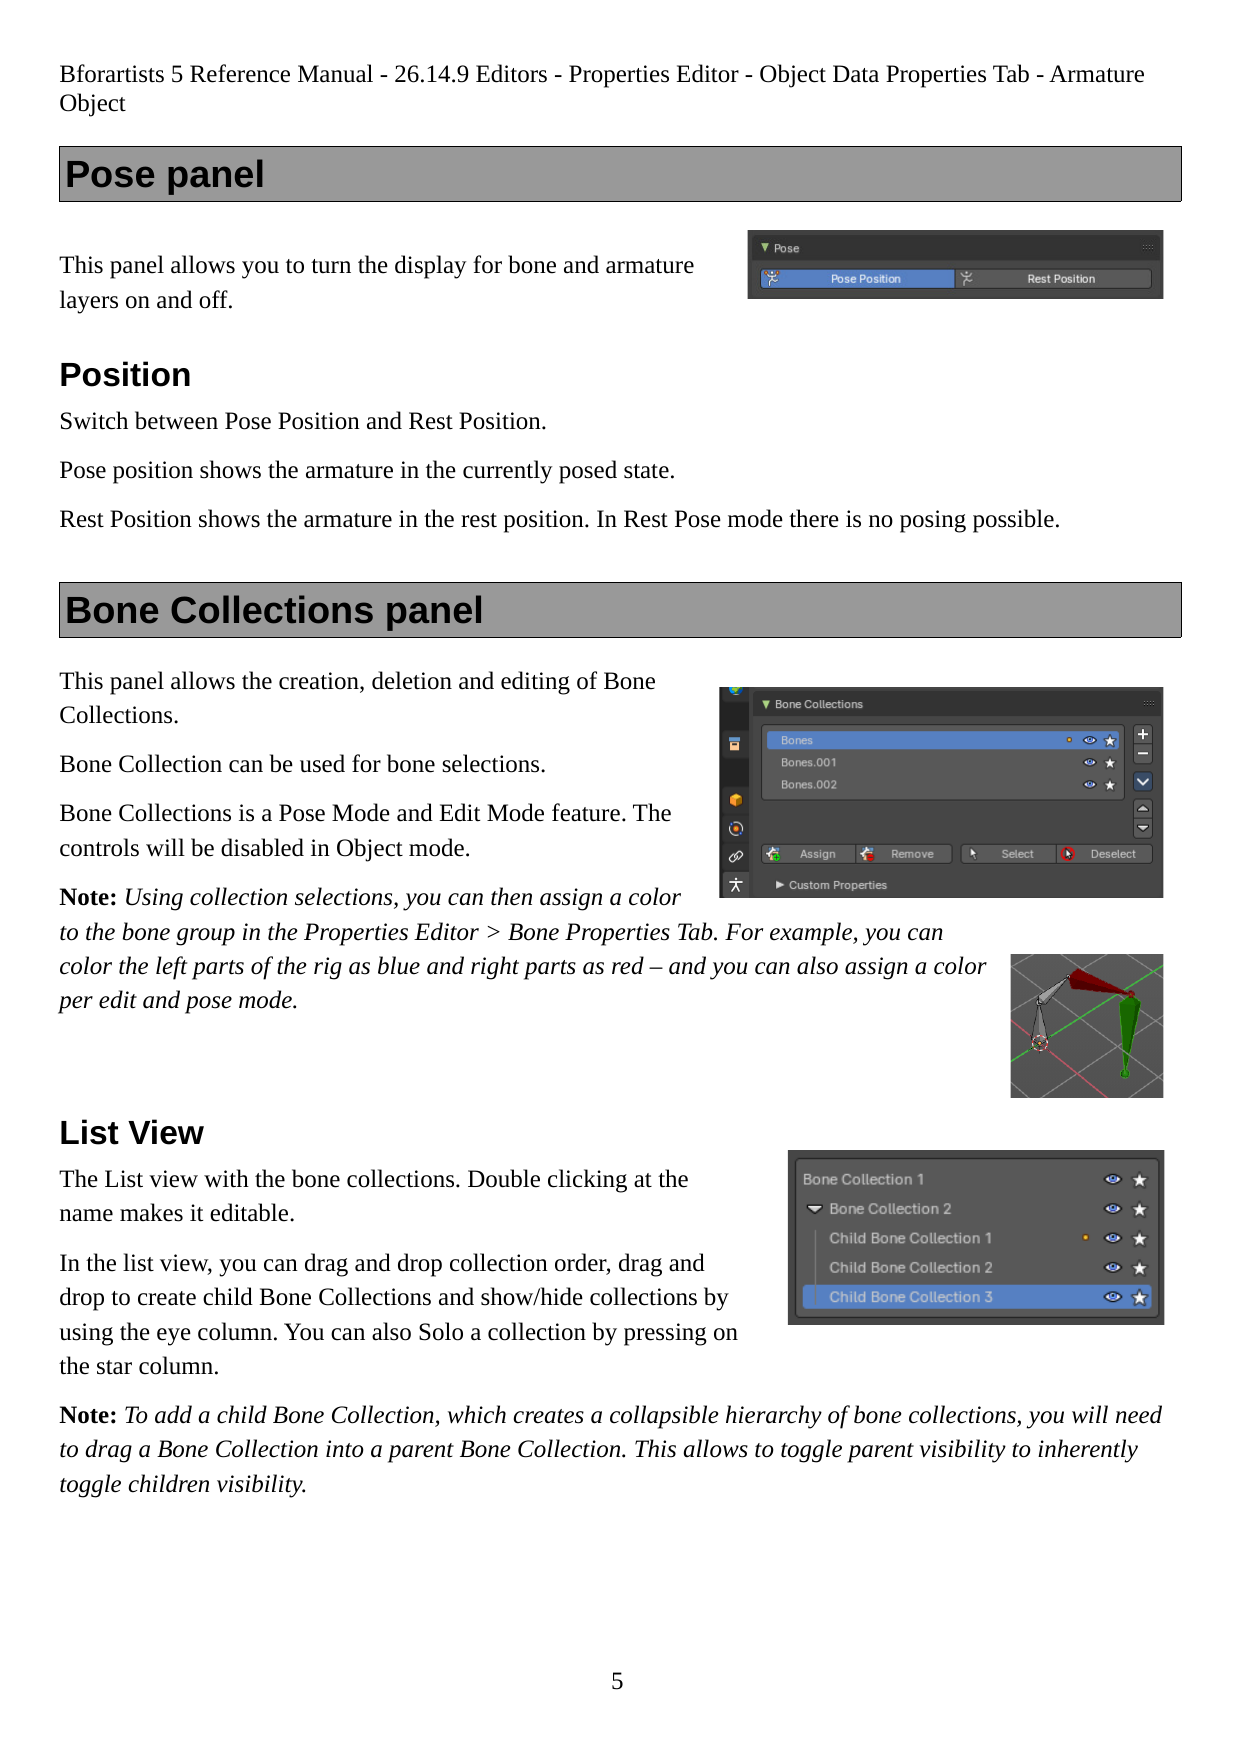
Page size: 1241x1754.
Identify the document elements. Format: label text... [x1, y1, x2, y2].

text This panel allows you to turn the display for bone and armature layers on and off. [59, 250, 1181, 314]
text Switch between Pose Position and Rest Position. [59, 406, 1181, 435]
subtitle Position [59, 355, 1181, 393]
text In the list view, you can drag and drop collection order, drag and drop to create child Bone Collections and show/hide collections by using the eye column. You can also Solo a collection by pressing on the star column. [59, 1248, 1181, 1380]
text Rest Position shows the armature in the rest position. In Rest Pose mode there is no posing possible. [59, 504, 1181, 533]
text Note: Using collection selections, you can then assign a color to the bone group in the Properties Editor > Bone Properties Tab. For example, you can color the left parts of the rig as blue and right parts as red – and you can also assign a color per edit and pose mode. [59, 882, 1181, 1014]
table_header Bone Collections panel [60, 583, 1181, 637]
subtitle List View [59, 1113, 1181, 1152]
picture [1010, 954, 1164, 1098]
picture [747, 230, 1164, 299]
text Bone Collection can be used for bone selections. [59, 749, 719, 778]
text Bone Collections is a Pose Mode and Edit Mode feature. The controls will be disabled in Object mode. [59, 798, 719, 862]
text The List view with the bone collections. Double clicking at the name makes it editable. [59, 1164, 787, 1227]
picture [787, 1150, 1165, 1325]
text Note: To add a child Bone Collection, which creates a collapsible hierarchy of bone collections, you will need to drag a Bone Collection into a parent Bone Collection. This allows to toggle parent visibility to inherently toggle children visibility. [59, 1400, 1181, 1498]
text Pose position shows the armature in the currently posed state. [59, 455, 1181, 484]
text This panel allows the creation, deletion and editing of Bone Collections. [59, 666, 1181, 729]
table_header Pose panel [60, 147, 1181, 201]
picture [719, 687, 1164, 898]
